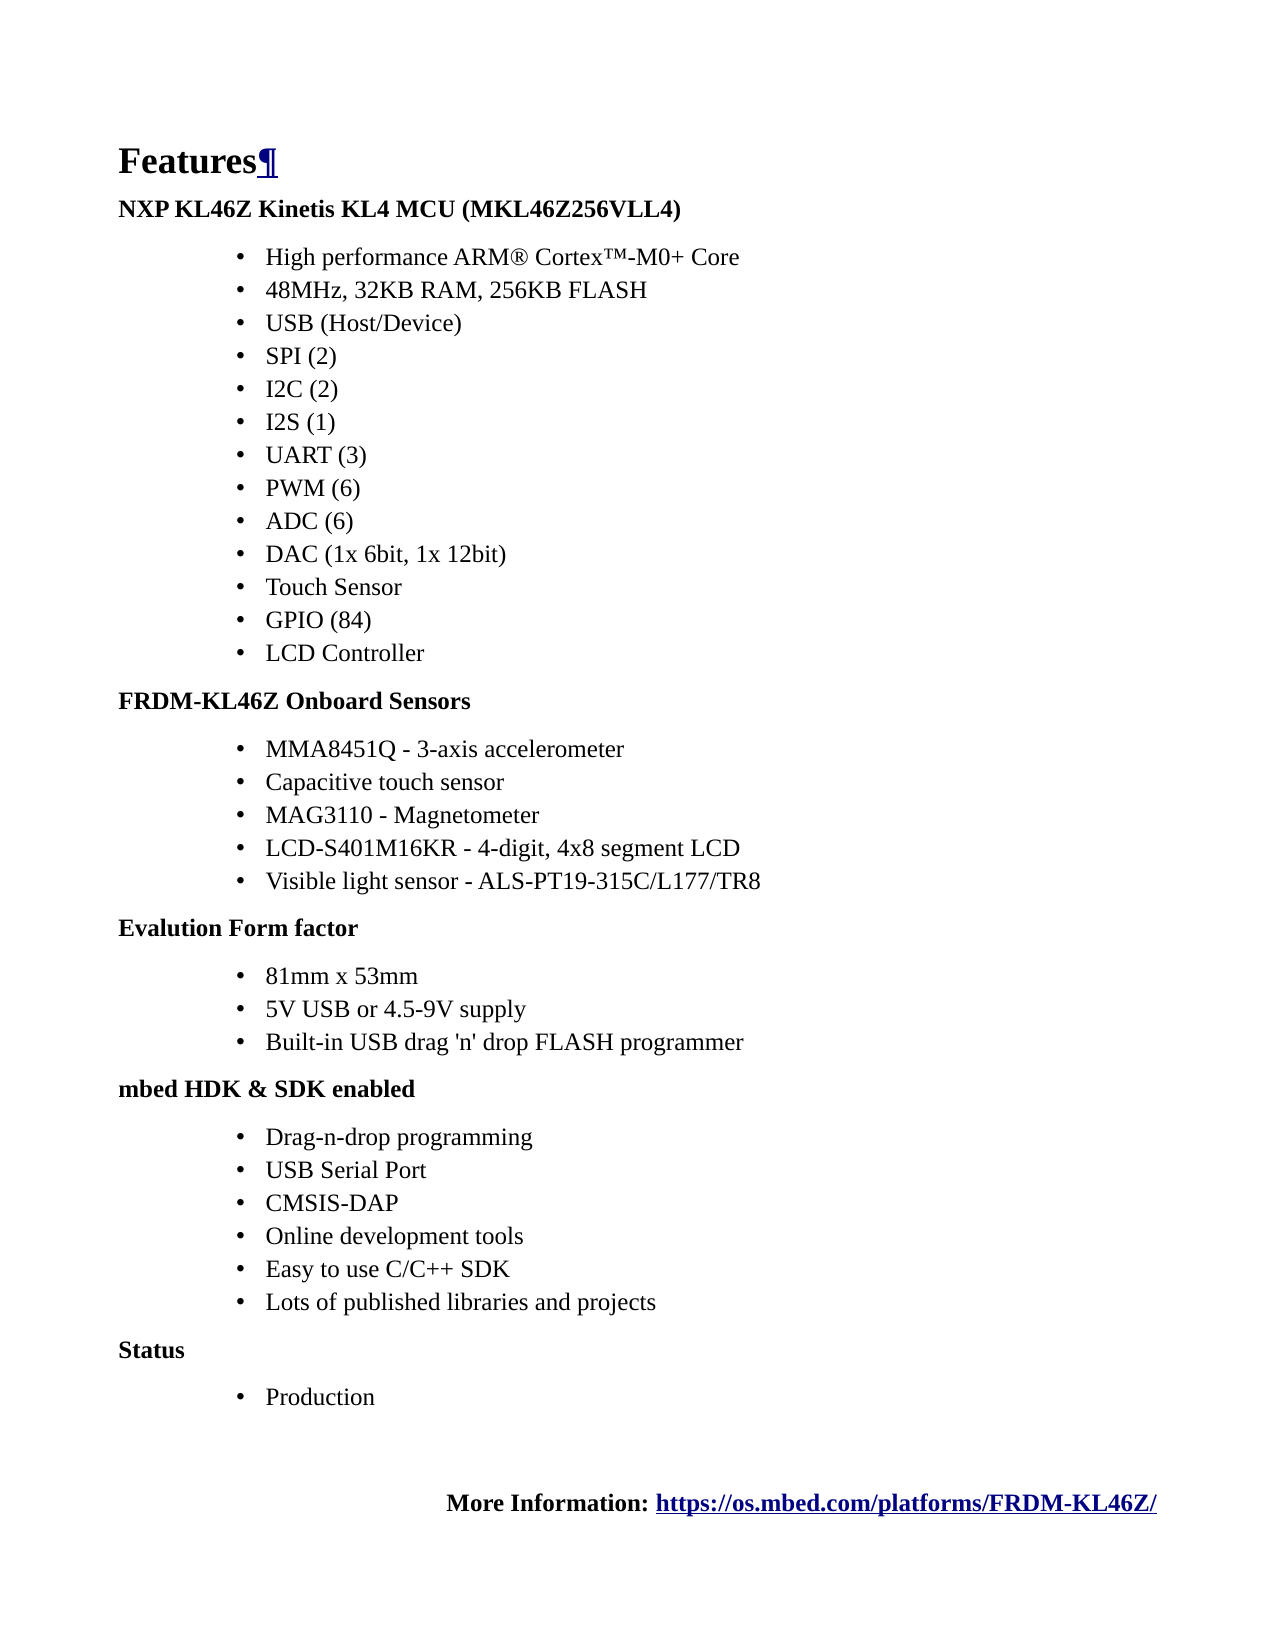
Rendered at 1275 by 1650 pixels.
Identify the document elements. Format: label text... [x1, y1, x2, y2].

list High performance ARM® Cortex™-M0+ Core [236, 242, 1157, 271]
list Easy to use C/C++ SDK [236, 1254, 1157, 1283]
list Built-in USB drag 'n' drop FLASH programmer [236, 1027, 1157, 1056]
text mbed HDK & SDK enabled [118, 1074, 1157, 1103]
text More Information: https://os.mbed.com/platforms/FRDM-KL46Z/ [118, 1488, 1157, 1516]
list ADC (6) [236, 506, 1157, 535]
list GPIO (84) [236, 605, 1157, 634]
list Online development tools [236, 1221, 1157, 1250]
list Production [236, 1382, 1157, 1411]
text Evalution Form factor [118, 913, 1157, 942]
list Visible light sensor - ALS-PT19-315C/L177/TR8 [236, 866, 1157, 894]
list 5V USB or 4.5-9V supply [236, 994, 1157, 1023]
list LCD Controller [236, 638, 1157, 667]
list 81mm x 53mm [236, 961, 1157, 990]
text FRDM-KL46Z Onboard Sensors [118, 686, 1157, 715]
list I2C (2) [236, 374, 1157, 403]
list PWM (6) [236, 473, 1157, 502]
list DAC (1x 6bit, 1x 12bit) [236, 539, 1157, 568]
list Touch Sensor [236, 572, 1157, 601]
list Drag-n-drop programming [236, 1122, 1157, 1151]
list UART (3) [236, 440, 1157, 469]
list Capacitive touch sensor [236, 767, 1157, 795]
list MMA8451Q - 3-axis accelerometer [236, 734, 1157, 762]
list MAG3110 - Magnetometer [236, 800, 1157, 828]
text NXP KL46Z Kinetis KL4 MCU (MKL46Z256VLL4) [118, 194, 1157, 223]
list LCD-S401M16KR - 4-digit, 4x8 segment LCD [236, 833, 1157, 861]
list USB (Host/Device) [236, 308, 1157, 337]
list 48MHz, 32KB RAM, 256KB FLASH [236, 275, 1157, 304]
subtitle Features¶ [118, 139, 1157, 182]
list USB Serial Port [236, 1155, 1157, 1184]
list I2S (1) [236, 407, 1157, 436]
list SPI (2) [236, 341, 1157, 370]
list Lots of published libraries and projects [236, 1287, 1157, 1316]
text Status [118, 1335, 1157, 1364]
list CMSIS-DAP [236, 1188, 1157, 1217]
